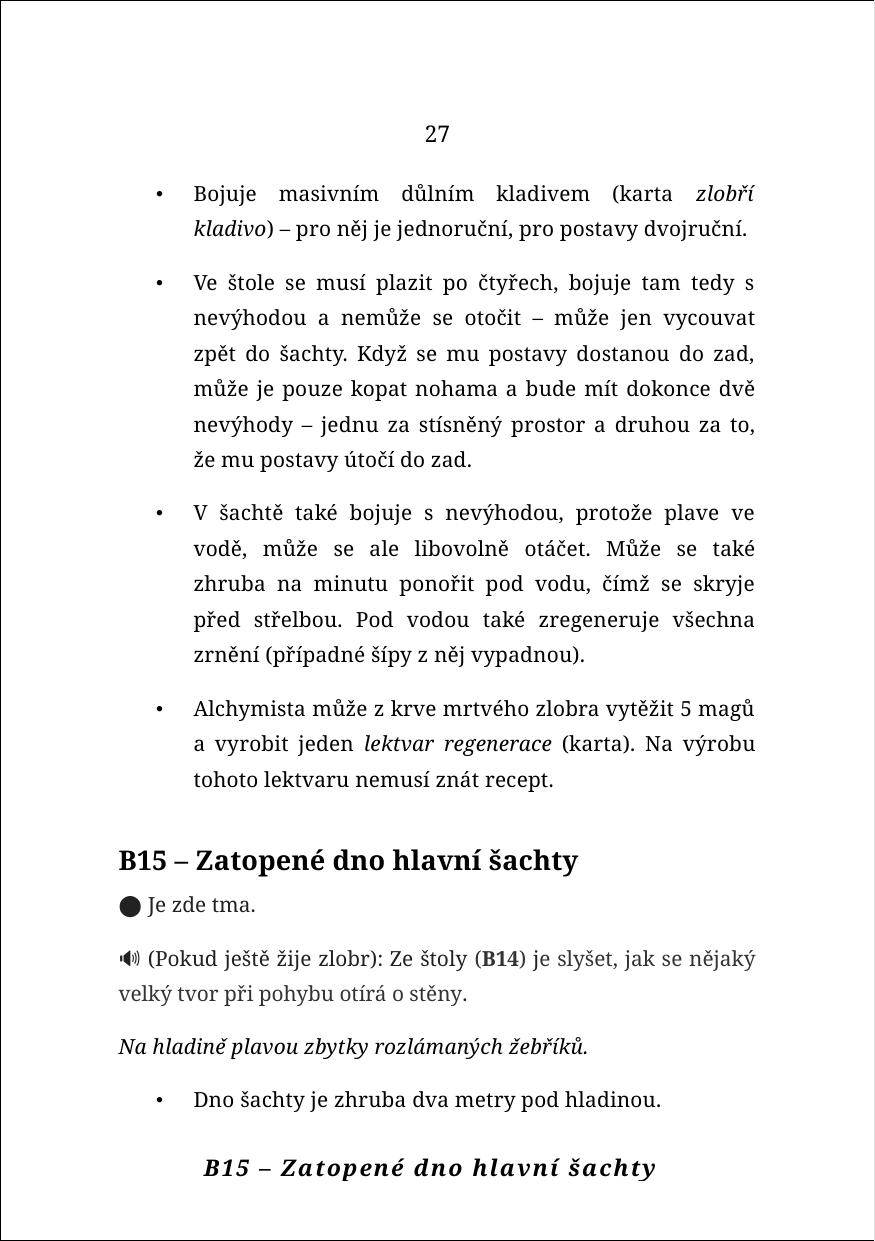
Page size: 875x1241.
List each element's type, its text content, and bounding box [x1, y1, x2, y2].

text Na hladině plavou zbytky rozlámaných žebříků. [118, 1032, 756, 1061]
subtitle B15 – Zatopené dno hlavní šachty [118, 842, 756, 879]
text 🔊 (Pokud ještě žije zlobr): Ze štoly (B14) je slyšet, jak se nějaký velký tvor při pohybu otírá o stěny. [118, 944, 756, 1008]
list V šachtě také bojuje s nevýhodou, protože plave ve vodě, může se ale libovolně otáčet. Může se také zhruba na minutu ponořit pod vodu, čímž se skryje před střelbou. Pod vodou také zregeneruje všechna zrnění (případné šípy z něj vypadnou). [156, 498, 756, 669]
list Ve štole se musí plazit po čtyřech, bojuje tam tedy s nevýhodou a nemůže se otočit – může jen vycouvat zpět do šachty. Když se mu postavy dostanou do zad, může je pouze kopat nohama a bude mít dokonce dvě nevýhody – jednu za stísněný prostor a druhou za to, že mu postavy útočí do zad. [156, 268, 756, 474]
list Bojuje masivním důlním kladivem (karta zlobří kladivo) – pro něj je jednoruční, pro postavy dvojruční. [156, 179, 756, 243]
text ⬤ Je zde tma. [118, 890, 756, 919]
list Dno šachty je zhruba dva metry pod hladinou. [156, 1086, 756, 1114]
list Alchymista může z krve mrtvého zlobra vytěžit 5 magů a vyrobit jeden lektvar regenerace (karta). Na výrobu tohoto lektvaru nemusí znát recept. [156, 694, 756, 793]
